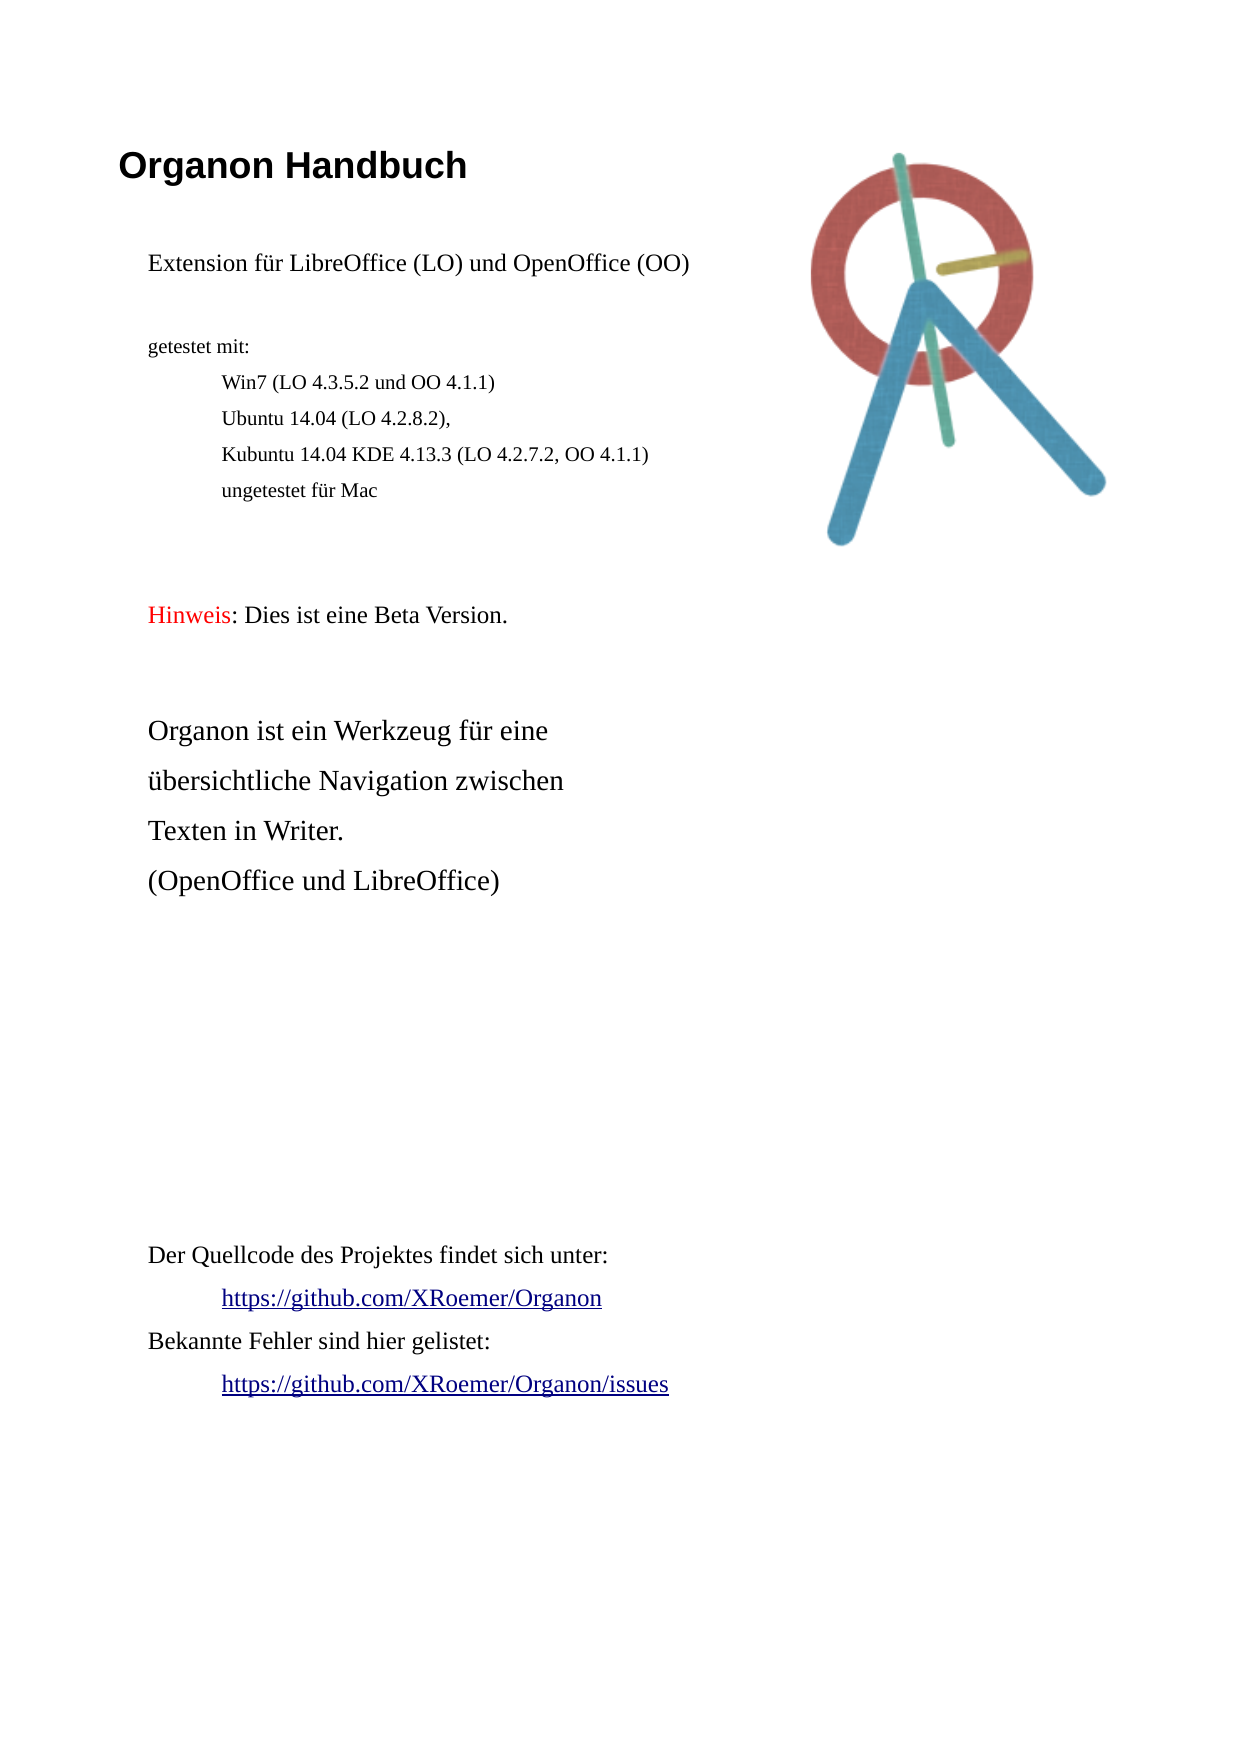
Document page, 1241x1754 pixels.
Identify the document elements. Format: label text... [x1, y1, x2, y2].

picture [817, 466, 1122, 478]
text Hinweis: Dies ist eine Beta Version. [148, 601, 1122, 629]
text Ubuntu 14.04 (LO 4.2.8.2), [148, 406, 1122, 430]
picture [817, 277, 1122, 334]
picture [817, 186, 1122, 248]
text Win7 (LO 4.3.5.2 und OO 4.1.1) [148, 370, 1122, 394]
text Organon ist ein Werkzeug für eine [148, 713, 1122, 746]
text https://github.com/XRoemer/Organon [148, 1283, 1122, 1312]
text übersichtliche Navigation zwischen [148, 763, 1122, 796]
text Bekannte Fehler sind hier gelistet: [148, 1326, 1122, 1355]
text Der Quellcode des Projektes findet sich unter: [148, 1240, 1122, 1269]
text (OpenOffice und LibreOffice) [148, 863, 1122, 897]
text Texten in Writer. [148, 813, 1122, 847]
text Kubuntu 14.04 KDE 4.13.3 (LO 4.2.7.2, OO 4.1.1) [148, 442, 1122, 466]
picture [817, 358, 1122, 370]
text ungetestet für Mac [148, 478, 1122, 502]
picture [817, 502, 1122, 531]
picture [817, 430, 1122, 442]
text Extension für LibreOffice (LO) und OpenOffice (OO) [148, 248, 1122, 277]
text https://github.com/XRoemer/Organon/issues [148, 1369, 1122, 1398]
text getestet mit: [148, 334, 1122, 358]
subtitle Organon Handbuch [118, 143, 1122, 186]
picture [817, 394, 1122, 406]
